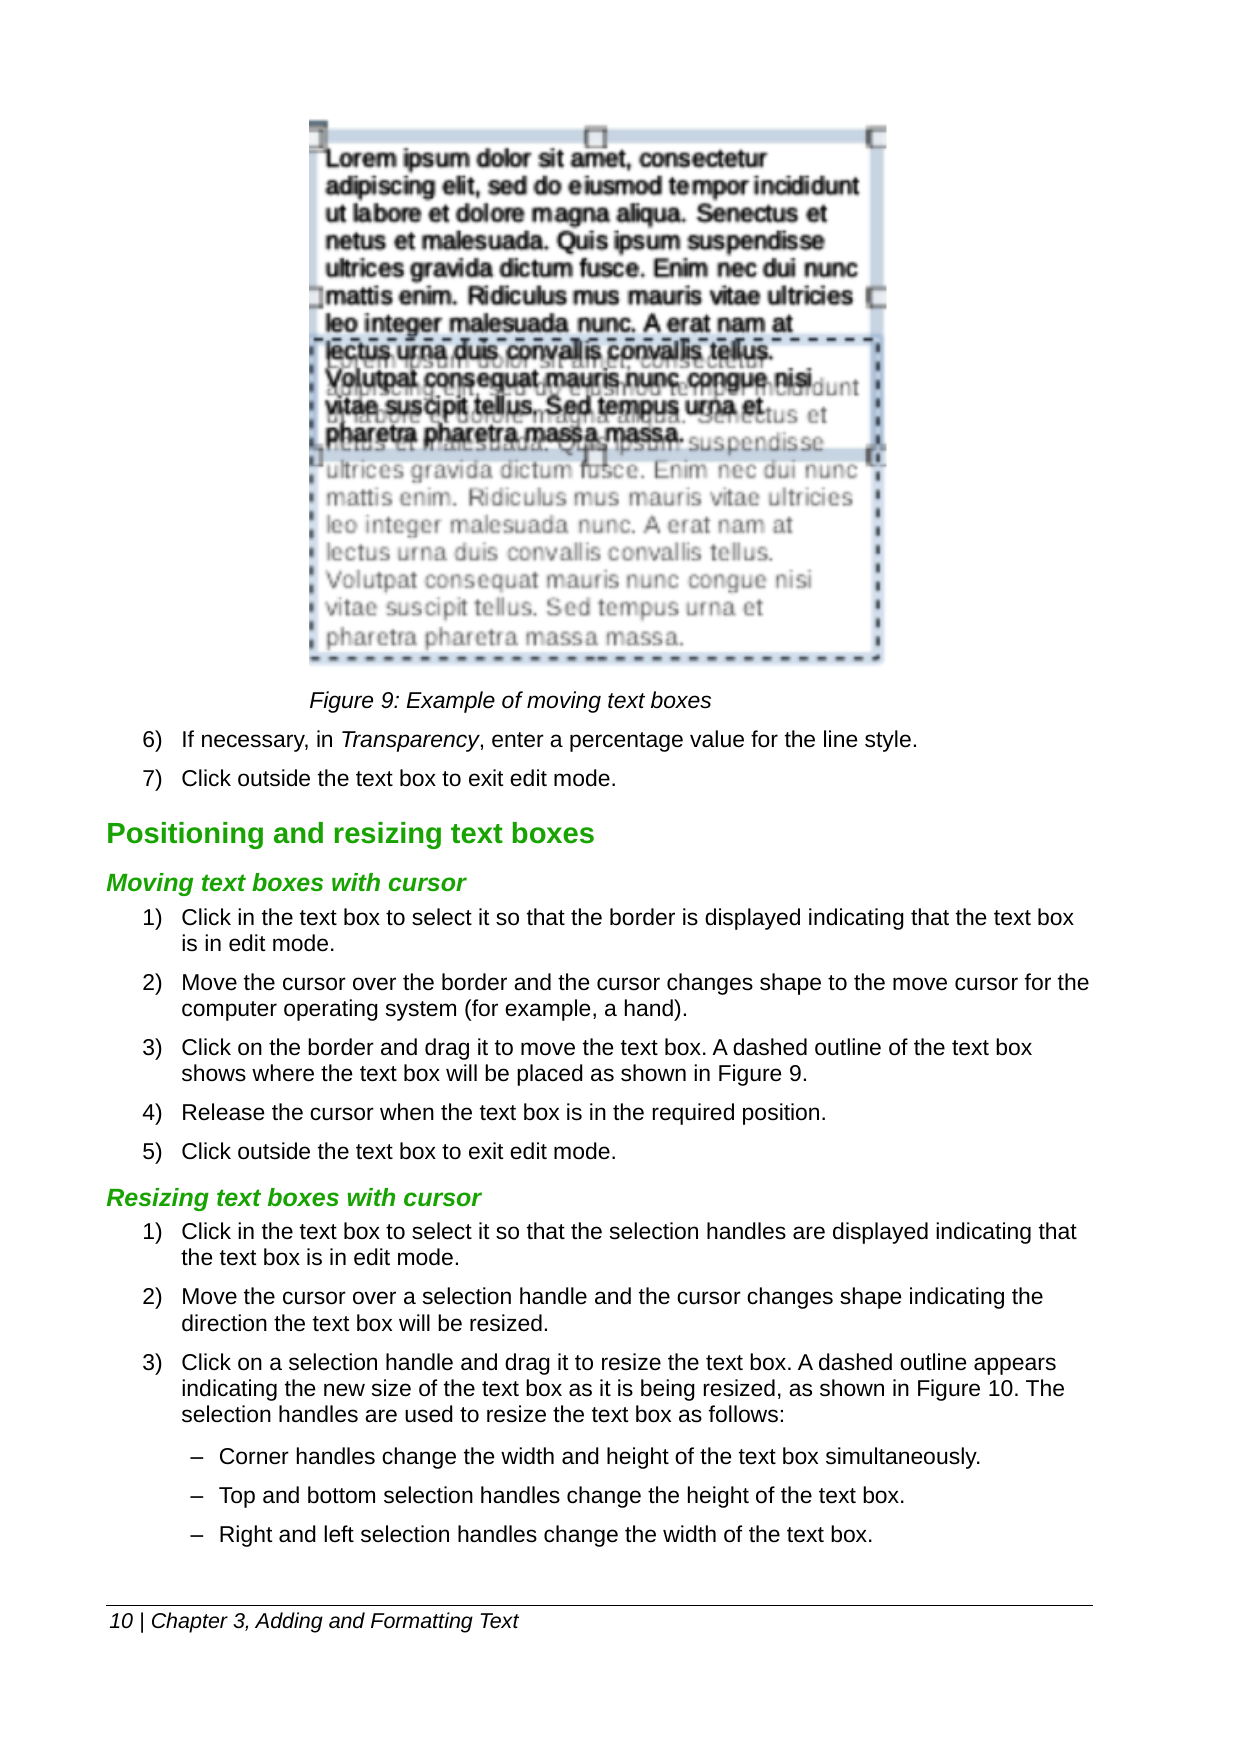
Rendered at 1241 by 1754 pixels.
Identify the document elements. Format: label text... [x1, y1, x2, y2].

list Move the cursor over a selection handle and the cursor changes shape indicating the direction the text box will be resized. [162, 1283, 1093, 1336]
text Figure 9: Example of moving text boxes [309, 687, 890, 713]
list Top and bottom selection handles change the height of the text box. [187, 1479, 1093, 1508]
list If necessary, in Transparency, enter a percentage value for the line style. [162, 726, 1093, 752]
list Click in the text box to select it so that the border is displayed indicating that the text box is in edit mode. [162, 903, 1093, 956]
list Click in the text box to select it so that the selection handles are displayed indicating that the text box is in edit mode. [162, 1218, 1093, 1271]
list Corner handles change the width and height of the text box simultaneously. [187, 1440, 1093, 1469]
list Click outside the text box to exit edit mode. [162, 1138, 1093, 1164]
list Right and left selection handles change the width of the text box. [187, 1518, 1093, 1550]
list Click outside the text box to exit edit mode. [162, 765, 1093, 791]
list Release the cursor when the text box is in the required position. [162, 1099, 1093, 1125]
list Move the cursor over the border and the cursor changes shape to the move cursor for the computer operating system (for example, a hand). [162, 969, 1093, 1021]
subtitle Moving text boxes with cursor [106, 868, 1093, 897]
list Click on a selection handle and drag it to resize the text box. A dashed outline appears indicating the new size of the text box as it is being resized, as shown in Figure 10. The selection handles are used to resize the text box as follows: [162, 1348, 1093, 1427]
subtitle Positioning and resizing text boxes [106, 816, 1093, 850]
picture [309, 118, 890, 675]
list Click on the border and drag it to move the text box. A dashed outline of the text box shows where the text box will be placed as shown in Figure 9. [162, 1034, 1093, 1087]
subtitle Resizing text boxes with cursor [106, 1183, 1093, 1212]
